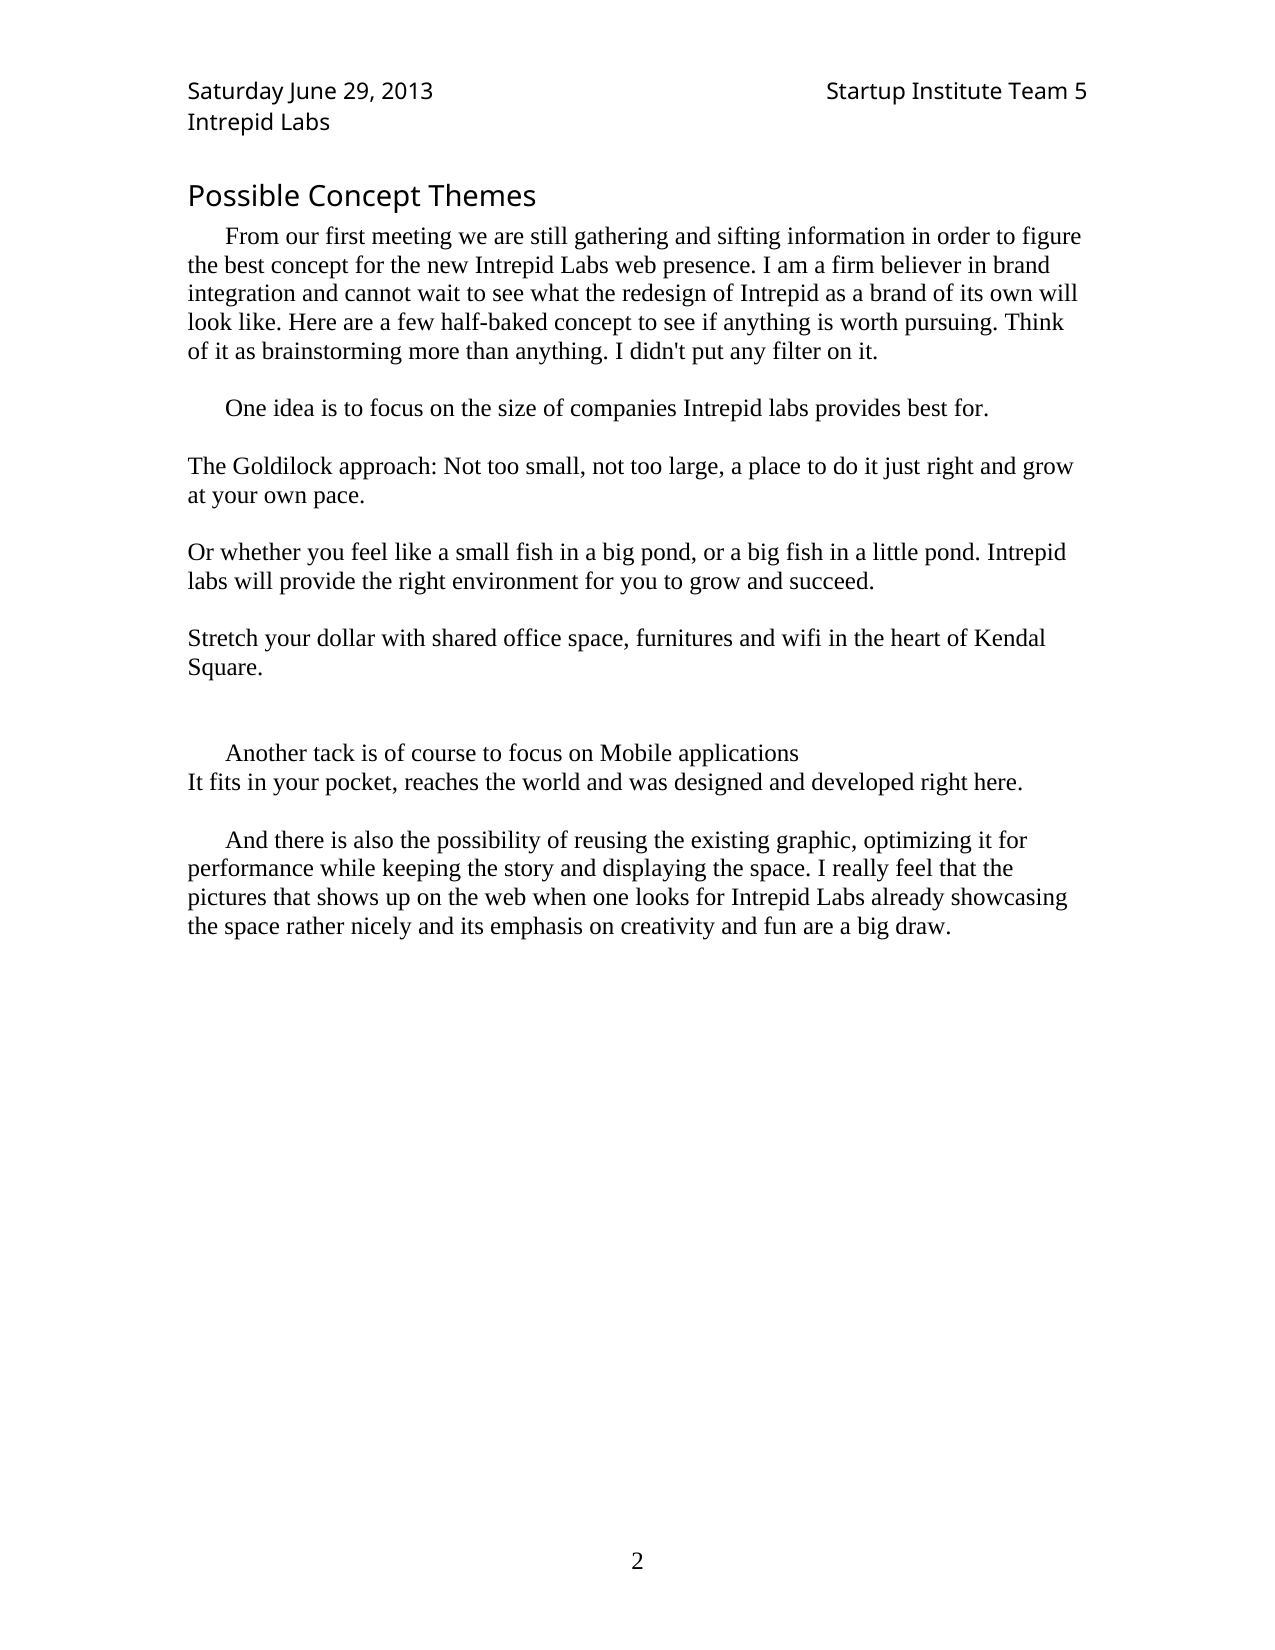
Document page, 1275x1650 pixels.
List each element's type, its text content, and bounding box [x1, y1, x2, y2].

text And there is also the possibility of reusing the existing graphic, optimizing it for performance while keeping the story and displaying the space. I really feel that the pictures that shows up on the web when one looks for Intrepid Labs already showcasing the space rather nicely and its emphasis on creativity and fun are a big draw. [187, 825, 1087, 940]
text The Goldilock approach: Not too small, not too large, a place to do it just right and grow at your own pace. [187, 451, 1087, 508]
subtitle Possible Concept Themes [187, 175, 1087, 215]
text Or whether you feel like a small fish in a big pond, or a big fish in a little pond. Intrepid labs will provide the right environment for you to grow and succeed. [187, 537, 1087, 595]
text One idea is to focus on the size of companies Intrepid labs provides best for. [187, 393, 1087, 422]
text Stretch your dollar with shared office space, furnitures and wifi in the heart of Kendal Square. [187, 623, 1087, 681]
text Another tack is of course to focus on Mobile applications [187, 738, 1087, 767]
text From our first meeting we are still gathering and sifting information in order to figure the best concept for the new Intrepid Labs web presence. I am a firm believer in brand integration and cannot wait to see what the redesign of Intrepid as a brand of its own will look like. Here are a few half-baked concept to see if anything is worth pursuing. Think of it as brainstorming more than anything. I didn't put any filter on it. [187, 221, 1087, 365]
text It fits in your pocket, reaches the world and was designed and developed right here. [187, 767, 1087, 796]
